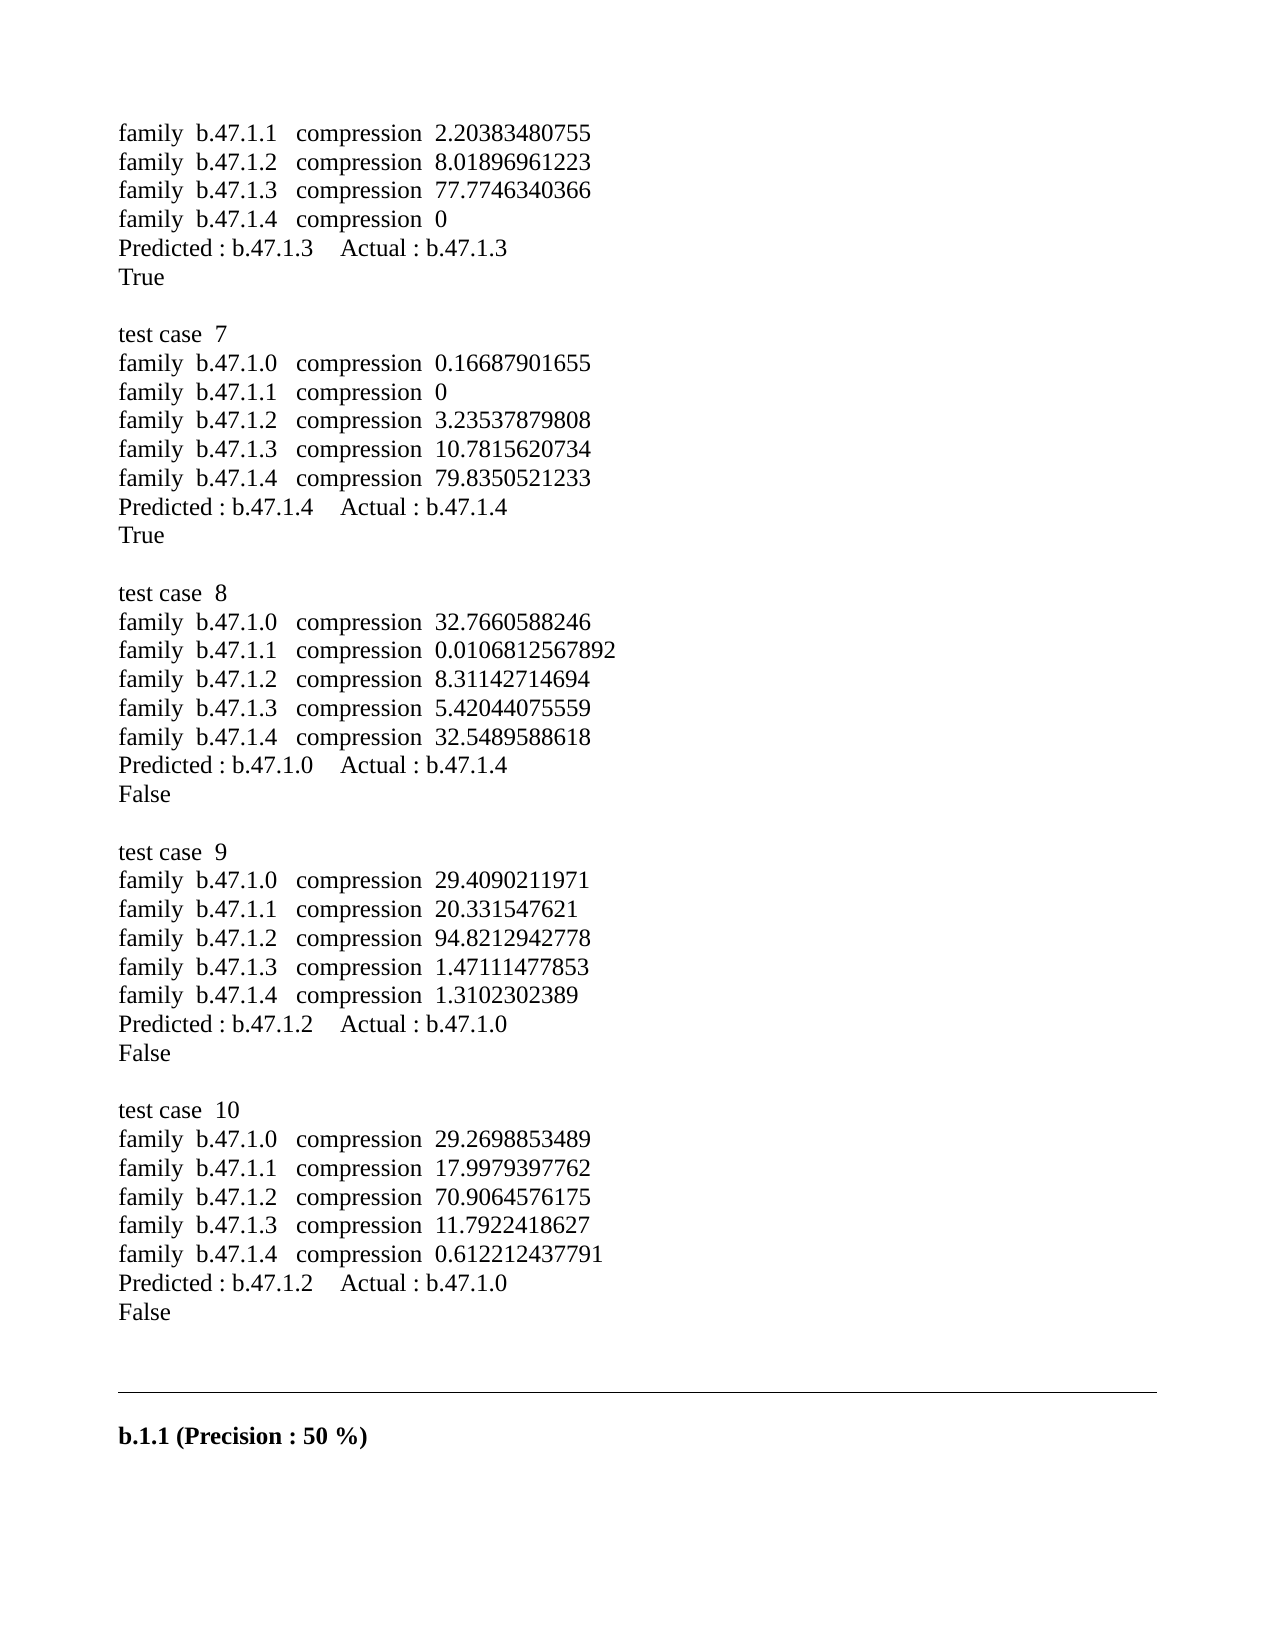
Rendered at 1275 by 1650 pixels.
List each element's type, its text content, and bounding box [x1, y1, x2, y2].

text family b.47.1.0 compression 32.7660588246 [118, 607, 1157, 636]
text family b.47.1.4 compression 0 [118, 204, 1157, 233]
text family b.47.1.1 compression 2.20383480755 [118, 118, 1157, 147]
text family b.47.1.2 compression 94.8212942778 [118, 923, 1157, 952]
text False [118, 779, 1157, 808]
text Predicted : b.47.1.2 Actual : b.47.1.0 [118, 1009, 1157, 1038]
text family b.47.1.0 compression 29.4090211971 [118, 866, 1157, 894]
text test case 7 [118, 319, 1157, 348]
text Predicted : b.47.1.3 Actual : b.47.1.3 [118, 233, 1157, 262]
text False [118, 1038, 1157, 1067]
text test case 8 [118, 578, 1157, 607]
text family b.47.1.3 compression 77.7746340366 [118, 176, 1157, 204]
text test case 10 [118, 1096, 1157, 1124]
text family b.47.1.2 compression 70.9064576175 [118, 1182, 1157, 1211]
text family b.47.1.2 compression 8.31142714694 [118, 664, 1157, 693]
text True [118, 521, 1157, 549]
text b.1.1 (Precision : 50 %) [118, 1421, 1157, 1449]
text family b.47.1.2 compression 8.01896961223 [118, 147, 1157, 176]
text family b.47.1.3 compression 10.7815620734 [118, 434, 1157, 463]
text family b.47.1.1 compression 0.0106812567892 [118, 636, 1157, 664]
text Predicted : b.47.1.4 Actual : b.47.1.4 [118, 492, 1157, 521]
text family b.47.1.3 compression 11.7922418627 [118, 1211, 1157, 1239]
text family b.47.1.4 compression 79.8350521233 [118, 463, 1157, 492]
text test case 9 [118, 837, 1157, 866]
text family b.47.1.3 compression 5.42044075559 [118, 693, 1157, 722]
text False [118, 1297, 1157, 1326]
text Predicted : b.47.1.0 Actual : b.47.1.4 [118, 751, 1157, 779]
text True [118, 262, 1157, 291]
text family b.47.1.4 compression 1.3102302389 [118, 981, 1157, 1009]
text family b.47.1.1 compression 0 [118, 377, 1157, 406]
text family b.47.1.1 compression 20.331547621 [118, 894, 1157, 923]
text family b.47.1.0 compression 29.2698853489 [118, 1124, 1157, 1153]
text family b.47.1.4 compression 32.5489588618 [118, 722, 1157, 751]
text family b.47.1.3 compression 1.47111477853 [118, 952, 1157, 981]
text family b.47.1.0 compression 0.16687901655 [118, 348, 1157, 377]
text family b.47.1.4 compression 0.612212437791 [118, 1239, 1157, 1268]
text family b.47.1.1 compression 17.9979397762 [118, 1153, 1157, 1182]
text family b.47.1.2 compression 3.23537879808 [118, 406, 1157, 434]
text Predicted : b.47.1.2 Actual : b.47.1.0 [118, 1268, 1157, 1297]
